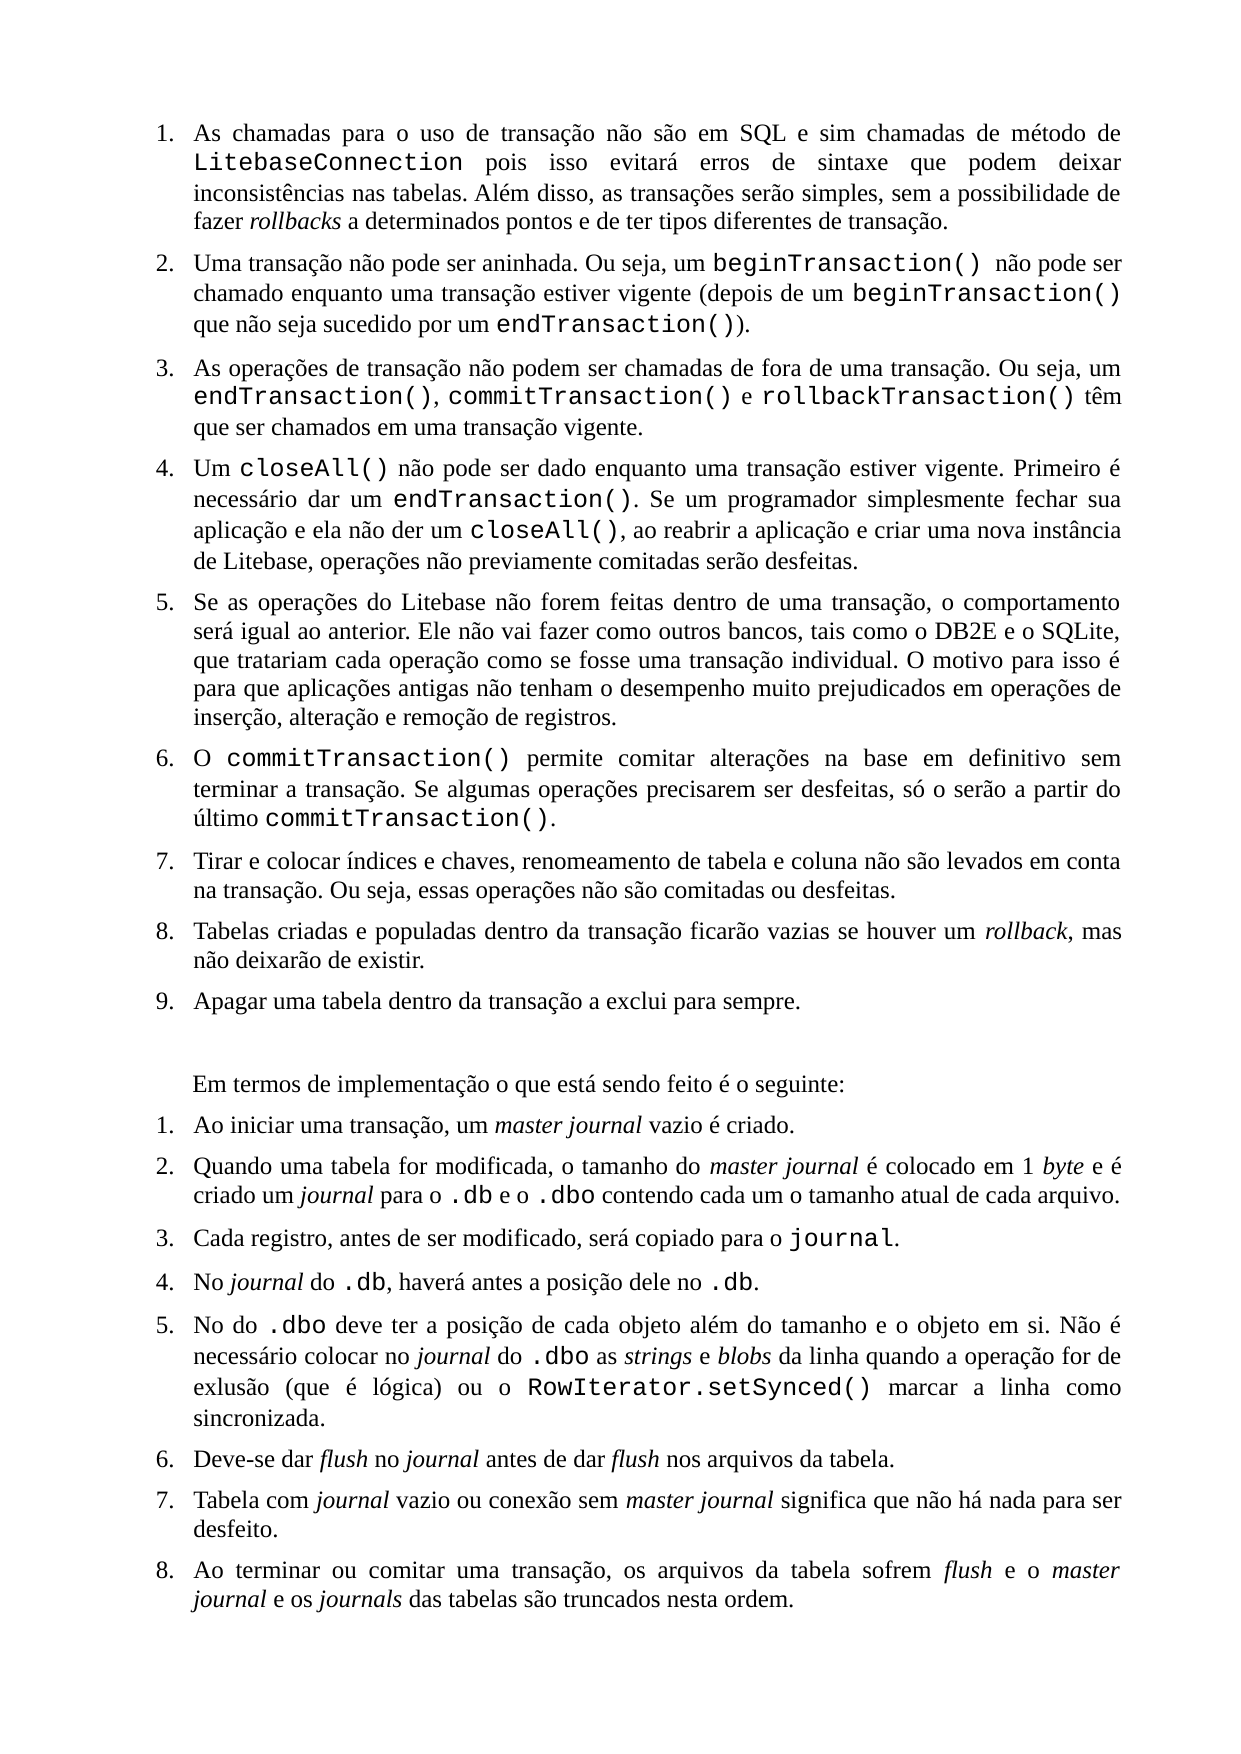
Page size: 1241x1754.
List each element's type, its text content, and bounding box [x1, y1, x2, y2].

list Quando uma tabela for modificada, o tamanho do master journal é colocado em 1 byte e é criado um journal para o .db e o .dbo contendo cada um o tamanho atual de cada arquivo. [156, 1151, 1122, 1211]
list No journal do .db, haverá antes a posição dele no .db. [156, 1267, 1122, 1298]
list No do .dbo deve ter a posição de cada objeto além do tamanho e o objeto em si. Não é necessário colocar no journal do .dbo as strings e blobs da linha quando a operação for de exlusão (que é lógica) ou o RowIterator.setSynced() marcar a linha como sincronizada. [156, 1310, 1122, 1431]
list Apagar uma tabela dentro da transação a exclui para sempre. [156, 986, 1122, 1015]
list Tabelas criadas e populadas dentro da transação ficarão vazias se houver um rollback, mas não deixarão de existir. [156, 916, 1122, 974]
list Um closeAll() não pode ser dado enquanto uma transação estiver vigente. Primeiro é necessário dar um endTransaction(). Se um programador simplesmente fechar sua aplicação e ela não der um closeAll(), ao reabrir a aplicação e criar uma nova instância de Litebase, operações não previamente comitadas serão desfeitas. [156, 453, 1122, 575]
list Se as operações do Litebase não forem feitas dentro de uma transação, o comportamento será igual ao anterior. Ele não vai fazer como outros bancos, tais como o DB2E e o SQLite, que tratariam cada operação como se fosse uma transação individual. O motivo para isso é para que aplicações antigas não tenham o desempenho muito prejudicados em operações de inserção, alteração e remoção de registros. [156, 587, 1122, 731]
list Tirar e colocar índices e chaves, renomeamento de tabela e coluna não são levados em conta na transação. Ou seja, essas operações não são comitadas ou desfeitas. [156, 846, 1122, 904]
list Uma transação não pode ser aninhada. Ou seja, um beginTransaction() não pode ser chamado enquanto uma transação estiver vigente (depois de um beginTransaction() que não seja sucedido por um endTransaction()). [156, 248, 1122, 340]
list Deve-se dar flush no journal antes de dar flush nos arquivos da tabela. [156, 1444, 1122, 1473]
list Cada registro, antes de ser modificado, será copiado para o journal. [156, 1223, 1122, 1254]
list O commitTransaction() permite comitar alterações na base em definitivo sem terminar a transação. Se algumas operações precisarem ser desfeitas, só o serão a partir do último commitTransaction(). [156, 743, 1122, 834]
list As operações de transação não podem ser chamadas de fora de uma transação. Ou seja, um endTransaction(), commitTransaction() e rollbackTransaction() têm que ser chamados em uma transação vigente. [156, 353, 1122, 441]
list Tabela com journal vazio ou conexão sem master journal significa que não há nada para ser desfeito. [156, 1485, 1122, 1543]
list Ao terminar ou comitar uma transação, os arquivos da tabela sofrem flush e o master journal e os journals das tabelas são truncados nesta ordem. [156, 1555, 1122, 1613]
list Ao iniciar uma transação, um master journal vazio é criado. [156, 1110, 1122, 1139]
list As chamadas para o uso de transação não são em SQL e sim chamadas de método de LitebaseConnection pois isso evitará erros de sintaxe que podem deixar inconsistências nas tabelas. Além disso, as transações serão simples, sem a possibilidade de fazer rollbacks a determinados pontos e de ter tipos diferentes de transação. [156, 118, 1122, 235]
text Em termos de implementação o que está sendo feito é o seguinte: [118, 1069, 1122, 1098]
